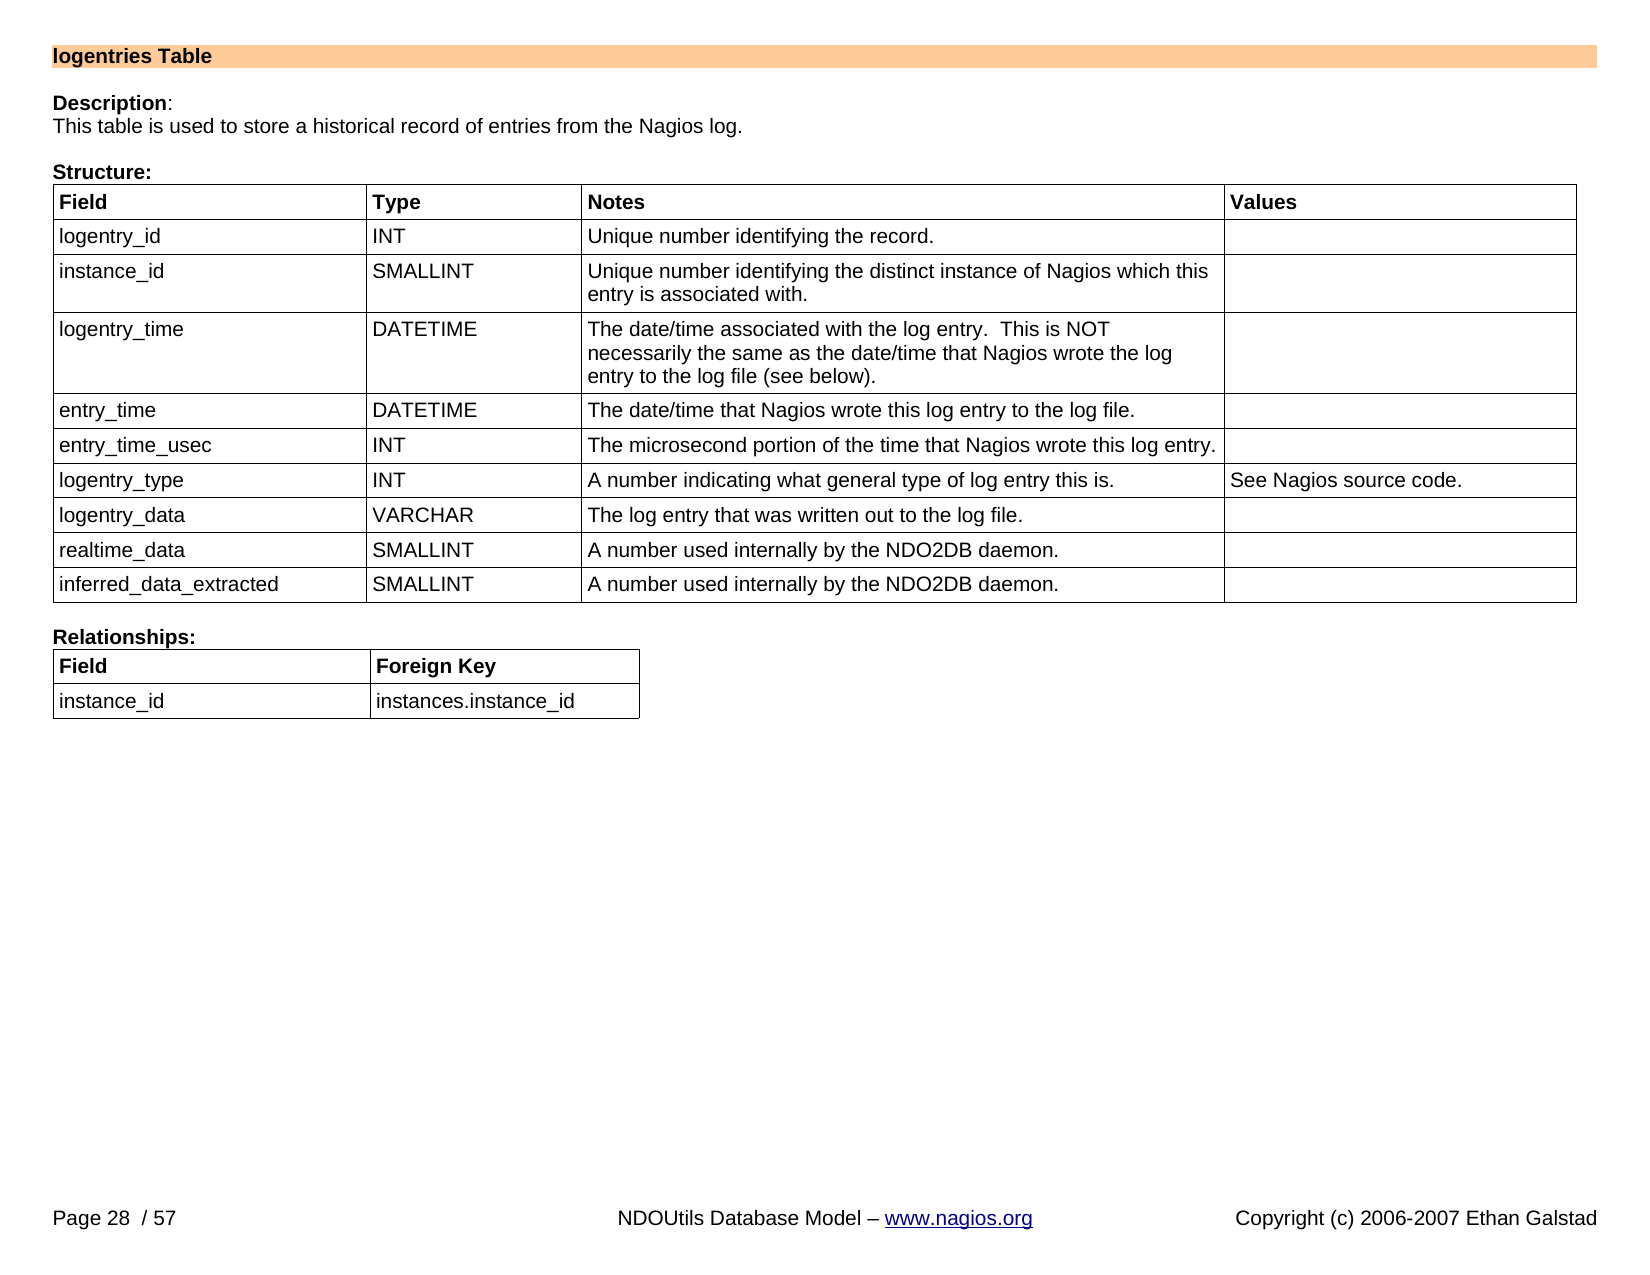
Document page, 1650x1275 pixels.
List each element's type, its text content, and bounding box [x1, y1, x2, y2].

table_header Field [54, 650, 370, 683]
text This table is used to store a historical record of entries from the Nagios log. [52, 115, 1597, 138]
table_cell entry_time_usec [54, 429, 366, 463]
table_cell INT [367, 464, 581, 497]
table_cell SMALLINT [367, 568, 581, 602]
table_cell entry_time [54, 394, 366, 428]
text Structure: [52, 161, 1597, 184]
table_cell The microsecond portion of the time that Nagios wrote this log entry. [582, 429, 1224, 463]
table_cell [1225, 568, 1576, 602]
table_header Notes [582, 185, 1224, 219]
table_cell Unique number identifying the distinct instance of Nagios which this entry is associated with. [582, 255, 1224, 312]
table_cell instance_id [54, 255, 366, 312]
table_cell DATETIME [367, 394, 581, 428]
table_header Type [367, 185, 581, 219]
table_cell logentry_type [54, 464, 366, 497]
table_cell [1225, 429, 1576, 463]
table_cell instances.instance_id [371, 684, 639, 718]
table_cell See Nagios source code. [1225, 464, 1576, 497]
table_cell [1225, 498, 1576, 532]
text Description: [52, 91, 1597, 115]
table_cell The date/time associated with the log entry. This is NOT necessarily the same as the date/time that Nagios wrote the log entry to the log file (see below). [582, 313, 1224, 393]
text logentries Table [52, 45, 1597, 68]
table_cell instance_id [54, 684, 370, 718]
table_header Values [1225, 185, 1576, 219]
table_cell The log entry that was written out to the log file. [582, 498, 1224, 532]
table_header Field [54, 185, 366, 219]
table_cell [1225, 394, 1576, 428]
table_cell The date/time that Nagios wrote this log entry to the log file. [582, 394, 1224, 428]
table_cell realtime_data [54, 533, 366, 567]
table_header Foreign Key [371, 650, 639, 683]
table_cell Unique number identifying the record. [582, 220, 1224, 254]
table_cell [1225, 220, 1576, 254]
table_cell A number used internally by the NDO2DB daemon. [582, 568, 1224, 602]
table_cell A number used internally by the NDO2DB daemon. [582, 533, 1224, 567]
table_cell logentry_time [54, 313, 366, 393]
table_cell SMALLINT [367, 533, 581, 567]
table_cell SMALLINT [367, 255, 581, 312]
table_cell [1225, 313, 1576, 393]
table_cell A number indicating what general type of log entry this is. [582, 464, 1224, 497]
table_cell logentry_data [54, 498, 366, 532]
table_cell logentry_id [54, 220, 366, 254]
table_cell INT [367, 429, 581, 463]
table_cell VARCHAR [367, 498, 581, 532]
table_cell [1225, 533, 1576, 567]
text Relationships: [52, 625, 1597, 648]
table_cell inferred_data_extracted [54, 568, 366, 602]
table_cell INT [367, 220, 581, 254]
table_cell [1225, 255, 1576, 312]
table_cell DATETIME [367, 313, 581, 393]
